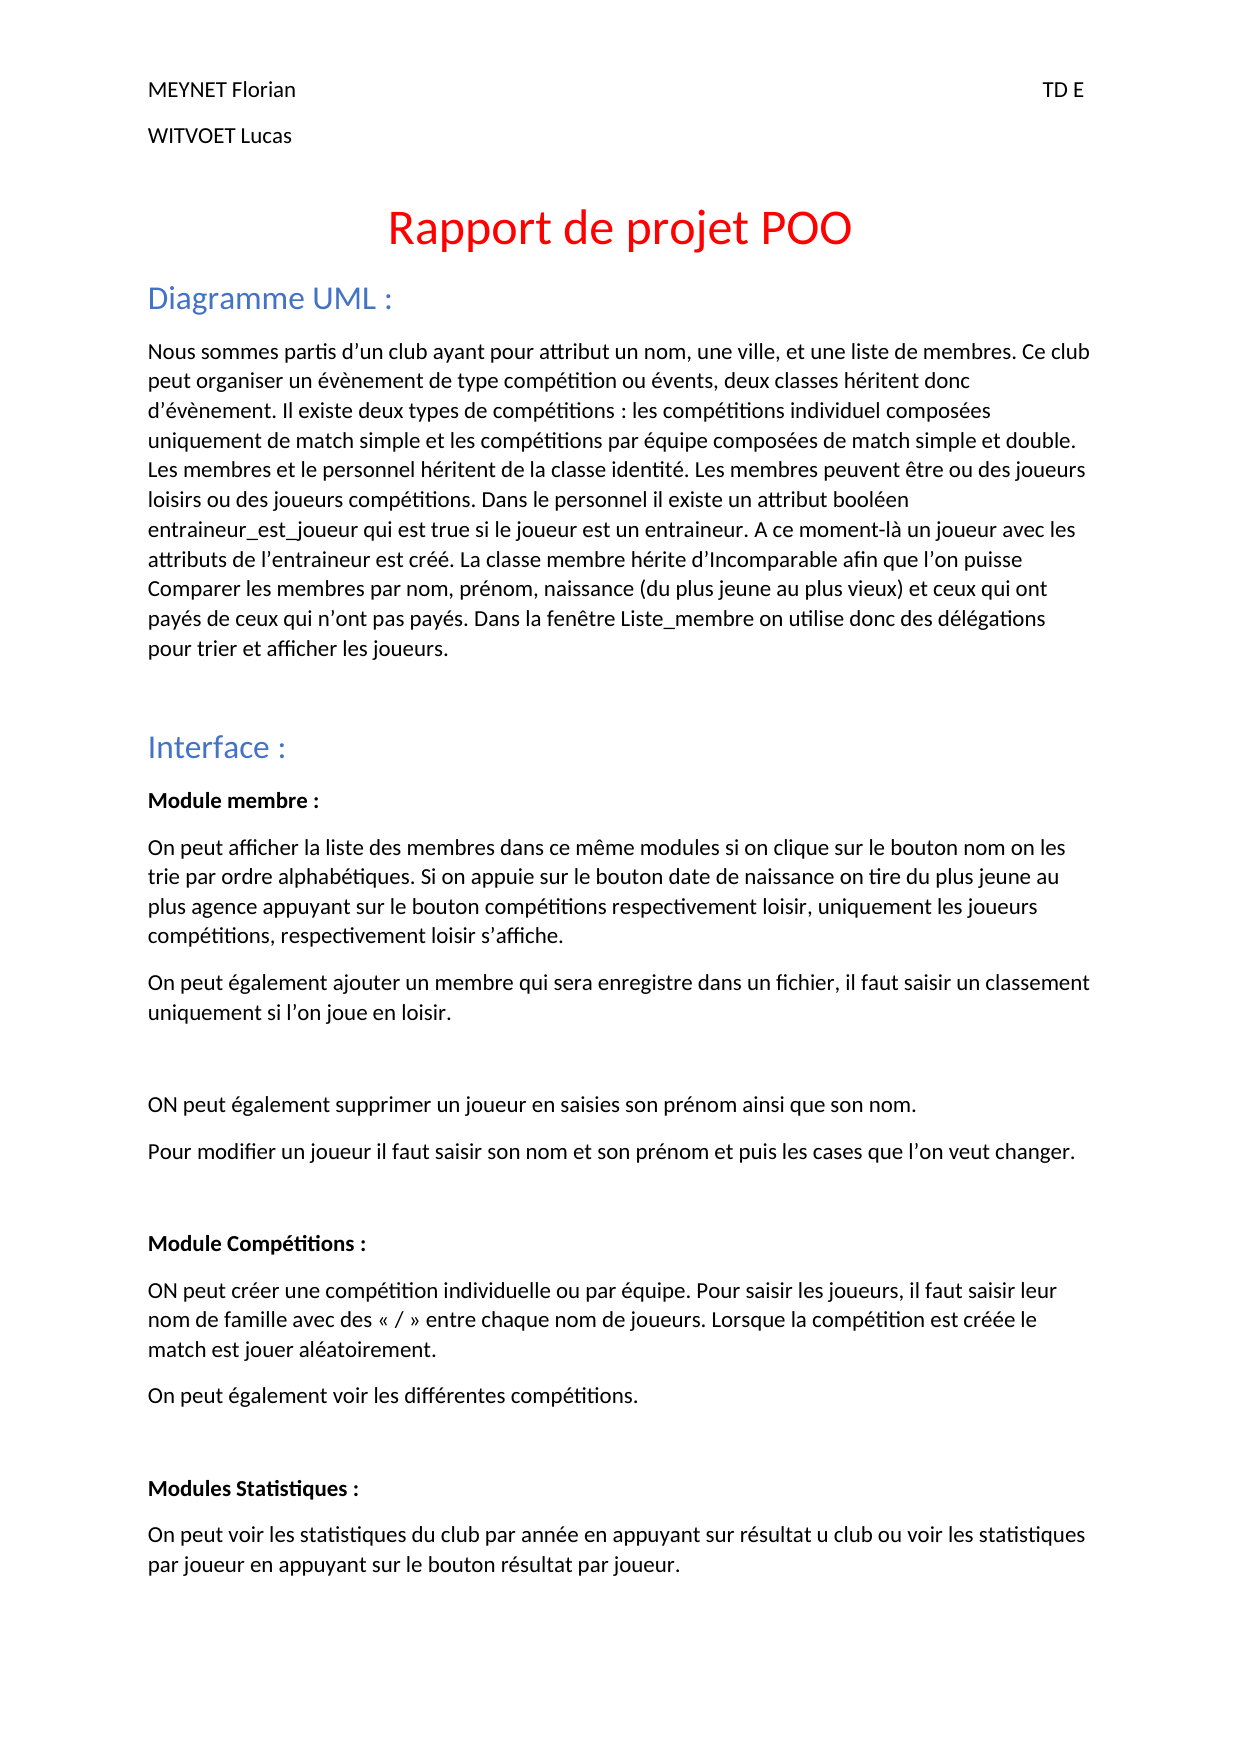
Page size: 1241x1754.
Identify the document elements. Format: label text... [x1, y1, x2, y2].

text Module Compétitions : [148, 1229, 1093, 1257]
text Interface : [148, 726, 1093, 767]
text Diagramme UML : [148, 277, 1093, 318]
text Pour modifier un joueur il faut saisir son nom et son prénom et puis les cases que l’on veut changer. [148, 1137, 1093, 1165]
text On peut également ajouter un membre qui sera enregistre dans un fichier, il faut saisir un classement uniquement si l’on joue en loisir. [148, 968, 1093, 1026]
text ON peut également supprimer un joueur en saisies son prénom ainsi que son nom. [148, 1090, 1093, 1118]
text Rapport de projet POO [148, 196, 1093, 257]
text On peut également voir les différentes compétitions. [148, 1382, 1093, 1409]
text On peut afficher la liste des membres dans ce même modules si on clique sur le bouton nom on les trie par ordre alphabétiques. Si on appuie sur le bouton date de naissance on tire du plus jeune au plus agence appuyant sur le bouton compétitions respectivement loisir, uniquement les joueurs compétitions, respectivement loisir s’affiche. [148, 833, 1093, 950]
text Modules Statistiques : [148, 1474, 1093, 1502]
text Nous sommes partis d’un club ayant pour attribut un nom, une ville, et une liste de membres. Ce club peut organiser un évènement de type compétition ou évents, deux classes héritent donc d’évènement. Il existe deux types de compétitions : les compétitions individuel composées uniquement de match simple et les compétitions par équipe composées de match simple et double. Les membres et le personnel héritent de la classe identité. Les membres peuvent être ou des joueurs loisirs ou des joueurs compétitions. Dans le personnel il existe un attribut booléen entraineur_est_joueur qui est true si le joueur est un entraineur. A ce moment-là un joueur avec les attributs de l’entraineur est créé. La classe membre hérite d’Incomparable afin que l’on puisse Comparer les membres par nom, prénom, naissance (du plus jeune au plus vieux) et ceux qui ont payés de ceux qui n’ont pas payés. Dans la fenêtre Liste_membre on utilise donc des délégations pour trier et afficher les joueurs. [148, 337, 1093, 662]
text ON peut créer une compétition individuelle ou par équipe. Pour saisir les joueurs, il faut saisir leur nom de famille avec des « / » entre chaque nom de joueurs. Lorsque la compétition est créée le match est jouer aléatoirement. [148, 1276, 1093, 1363]
text Module membre : [148, 786, 1093, 814]
text On peut voir les statistiques du club par année en appuyant sur résultat u club ou voir les statistiques par joueur en appuyant sur le bouton résultat par joueur. [148, 1521, 1093, 1578]
